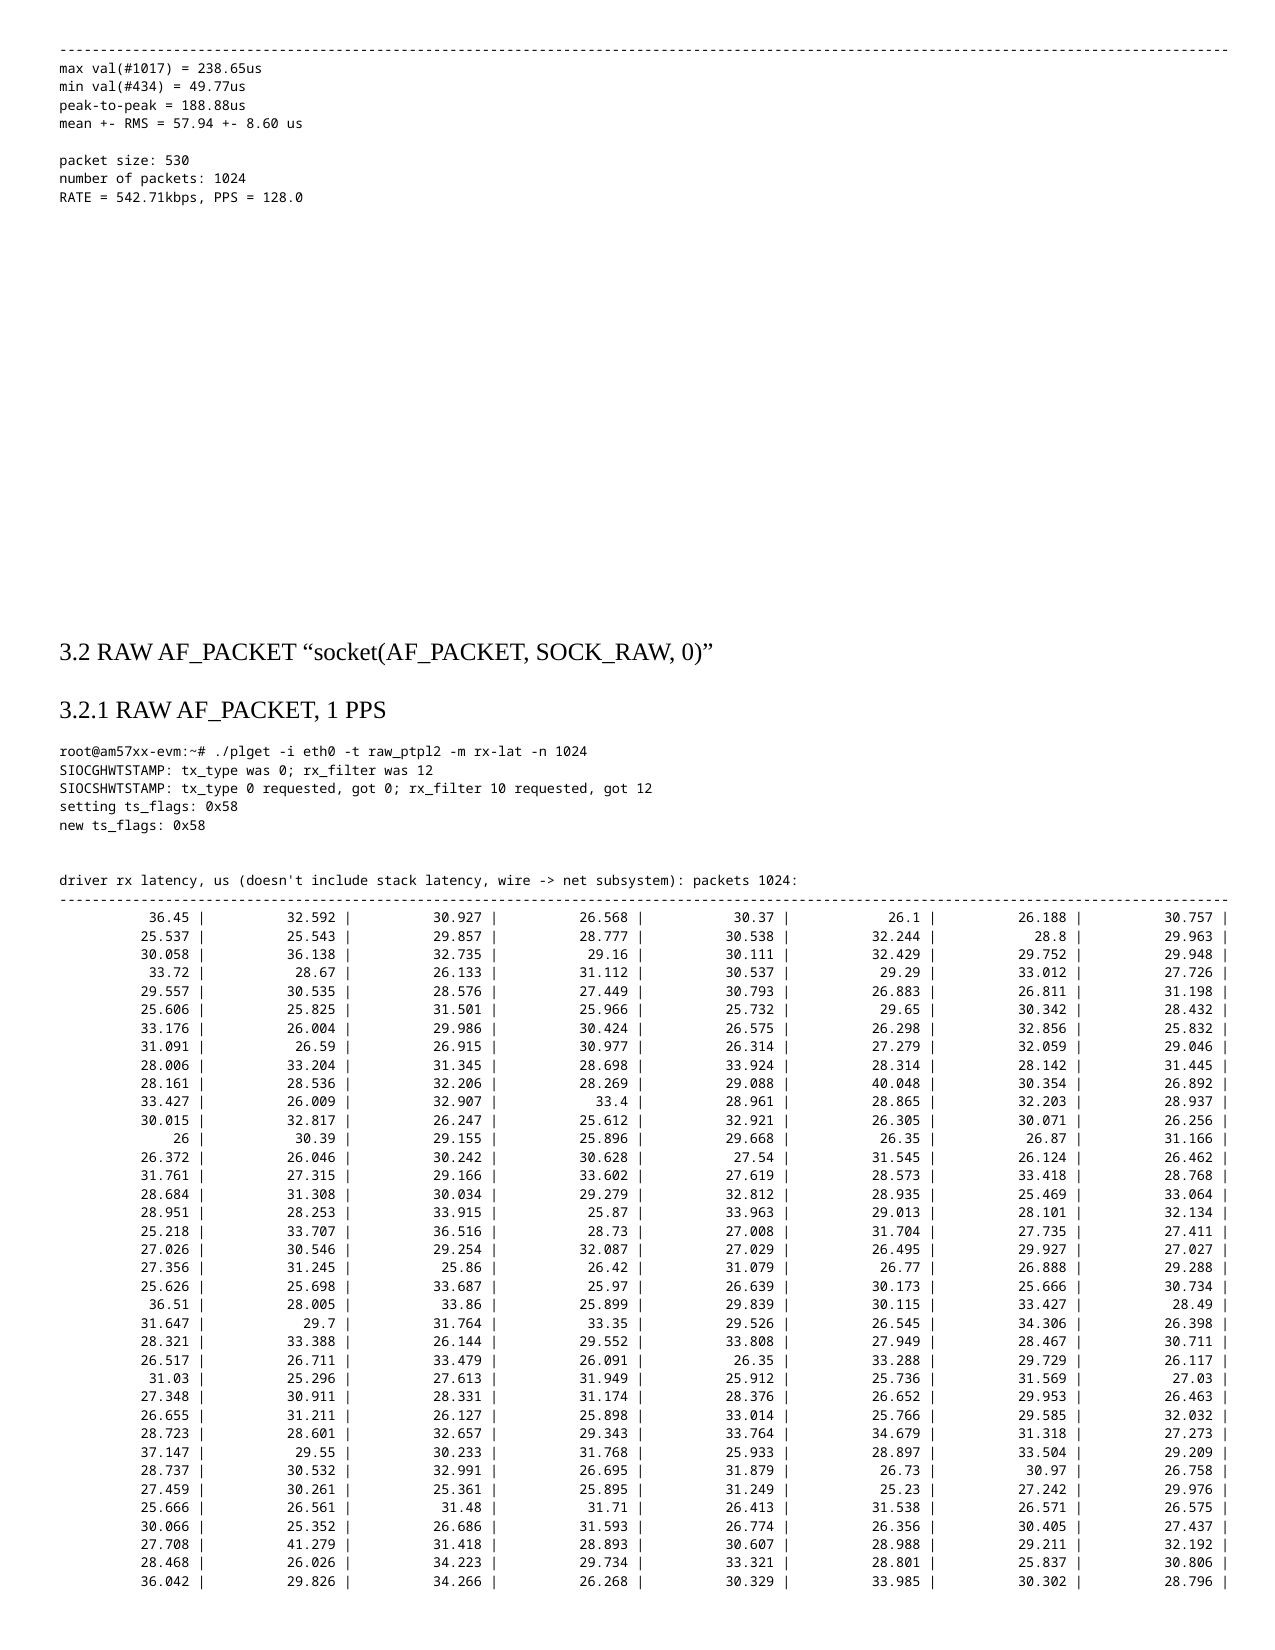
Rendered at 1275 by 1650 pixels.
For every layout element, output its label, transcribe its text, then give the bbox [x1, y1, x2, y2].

text 28.468 | 26.026 | 34.223 | 29.734 | 33.321 | 28.801 | 25.837 | 30.806 | [59, 1553, 1231, 1572]
text 28.684 | 31.308 | 30.034 | 29.279 | 32.812 | 28.935 | 25.469 | 33.064 | [59, 1184, 1231, 1203]
text 27.348 | 30.911 | 28.331 | 31.174 | 28.376 | 26.652 | 29.953 | 26.463 | [59, 1387, 1231, 1406]
text 27.459 | 30.261 | 25.361 | 25.895 | 31.249 | 25.23 | 27.242 | 29.976 | [59, 1479, 1231, 1498]
text 28.161 | 28.536 | 32.206 | 28.269 | 29.088 | 40.048 | 30.354 | 26.892 | [59, 1074, 1231, 1092]
text 28.723 | 28.601 | 32.657 | 29.343 | 33.764 | 34.679 | 31.318 | 27.273 | [59, 1424, 1231, 1443]
text 28.321 | 33.388 | 26.144 | 29.552 | 33.808 | 27.949 | 28.467 | 30.711 | [59, 1332, 1231, 1351]
text 25.537 | 25.543 | 29.857 | 28.777 | 30.538 | 32.244 | 28.8 | 29.963 | [59, 926, 1231, 945]
text 36.042 | 29.826 | 34.266 | 26.268 | 30.329 | 33.985 | 30.302 | 28.796 | [59, 1572, 1231, 1590]
text mean +- RMS = 57.94 +- 8.60 us [59, 114, 1231, 132]
text 30.058 | 36.138 | 32.735 | 29.16 | 30.111 | 32.429 | 29.752 | 29.948 | [59, 945, 1231, 963]
text setting ts_flags: 0x58 [59, 797, 1231, 816]
text 28.737 | 30.532 | 32.991 | 26.695 | 31.879 | 26.73 | 30.97 | 26.758 | [59, 1461, 1231, 1479]
text 31.761 | 27.315 | 29.166 | 33.602 | 27.619 | 28.573 | 33.418 | 28.768 | [59, 1166, 1231, 1184]
text 37.147 | 29.55 | 30.233 | 31.768 | 25.933 | 28.897 | 33.504 | 29.209 | [59, 1443, 1231, 1461]
text 27.026 | 30.546 | 29.254 | 32.087 | 27.029 | 26.495 | 29.927 | 27.027 | [59, 1240, 1231, 1258]
text max val(#1017) = 238.65us [59, 59, 1231, 77]
text number of packets: 1024 [59, 169, 1231, 188]
text 33.427 | 26.009 | 32.907 | 33.4 | 28.961 | 28.865 | 32.203 | 28.937 | [59, 1092, 1231, 1111]
text 3.2.1 RAW AF_PACKET, 1 PPS [59, 695, 1231, 724]
text root@am57xx-evm:~# ./plget -i eth0 -t raw_ptpl2 -m rx-lat -n 1024 [59, 742, 1231, 761]
text 36.45 | 32.592 | 30.927 | 26.568 | 30.37 | 26.1 | 26.188 | 30.757 | [59, 908, 1231, 926]
text 28.006 | 33.204 | 31.345 | 28.698 | 33.924 | 28.314 | 28.142 | 31.445 | [59, 1056, 1231, 1074]
text RATE = 542.71kbps, PPS = 128.0 [59, 188, 1231, 206]
text 33.72 | 28.67 | 26.133 | 31.112 | 30.537 | 29.29 | 33.012 | 27.726 | [59, 963, 1231, 982]
text SIOCGHWTSTAMP: tx_type was 0; rx_filter was 12 [59, 761, 1231, 779]
text 30.015 | 32.817 | 26.247 | 25.612 | 32.921 | 26.305 | 30.071 | 26.256 | [59, 1111, 1231, 1129]
text 27.708 | 41.279 | 31.418 | 28.893 | 30.607 | 28.988 | 29.211 | 32.192 | [59, 1535, 1231, 1553]
text SIOCSHWTSTAMP: tx_type 0 requested, got 0; rx_filter 10 requested, got 12 [59, 779, 1231, 797]
text ------------------------------------------------------------------------------------------------------------------------------------------------ [59, 40, 1231, 59]
text 27.356 | 31.245 | 25.86 | 26.42 | 31.079 | 26.77 | 26.888 | 29.288 | [59, 1258, 1231, 1277]
text 26.372 | 26.046 | 30.242 | 30.628 | 27.54 | 31.545 | 26.124 | 26.462 | [59, 1148, 1231, 1166]
text driver rx latency, us (doesn't include stack latency, wire -> net subsystem): packets 1024: [59, 871, 1231, 889]
text 30.066 | 25.352 | 26.686 | 31.593 | 26.774 | 26.356 | 30.405 | 27.437 | [59, 1516, 1231, 1535]
text 28.951 | 28.253 | 33.915 | 25.87 | 33.963 | 29.013 | 28.101 | 32.134 | [59, 1203, 1231, 1221]
text 3.2 RAW AF_PACKET “socket(AF_PACKET, SOCK_RAW, 0)” [59, 637, 1231, 666]
text 26 | 30.39 | 29.155 | 25.896 | 29.668 | 26.35 | 26.87 | 31.166 | [59, 1129, 1231, 1148]
text new ts_flags: 0x58 [59, 816, 1231, 834]
text 25.606 | 25.825 | 31.501 | 25.966 | 25.732 | 29.65 | 30.342 | 28.432 | [59, 1000, 1231, 1019]
text 25.626 | 25.698 | 33.687 | 25.97 | 26.639 | 30.173 | 25.666 | 30.734 | [59, 1277, 1231, 1295]
text 26.517 | 26.711 | 33.479 | 26.091 | 26.35 | 33.288 | 29.729 | 26.117 | [59, 1351, 1231, 1369]
text 29.557 | 30.535 | 28.576 | 27.449 | 30.793 | 26.883 | 26.811 | 31.198 | [59, 982, 1231, 1000]
text 26.655 | 31.211 | 26.127 | 25.898 | 33.014 | 25.766 | 29.585 | 32.032 | [59, 1406, 1231, 1424]
text 25.666 | 26.561 | 31.48 | 31.71 | 26.413 | 31.538 | 26.571 | 26.575 | [59, 1498, 1231, 1516]
text 36.51 | 28.005 | 33.86 | 25.899 | 29.839 | 30.115 | 33.427 | 28.49 | [59, 1295, 1231, 1314]
text 25.218 | 33.707 | 36.516 | 28.73 | 27.008 | 31.704 | 27.735 | 27.411 | [59, 1221, 1231, 1240]
text ------------------------------------------------------------------------------------------------------------------------------------------------ [59, 889, 1231, 908]
text peak-to-peak = 188.88us [59, 96, 1231, 114]
text 31.091 | 26.59 | 26.915 | 30.977 | 26.314 | 27.279 | 32.059 | 29.046 | [59, 1037, 1231, 1056]
text min val(#434) = 49.77us [59, 77, 1231, 96]
text 31.03 | 25.296 | 27.613 | 31.949 | 25.912 | 25.736 | 31.569 | 27.03 | [59, 1369, 1231, 1387]
text 31.647 | 29.7 | 31.764 | 33.35 | 29.526 | 26.545 | 34.306 | 26.398 | [59, 1314, 1231, 1332]
text 33.176 | 26.004 | 29.986 | 30.424 | 26.575 | 26.298 | 32.856 | 25.832 | [59, 1019, 1231, 1037]
text packet size: 530 [59, 151, 1231, 169]
